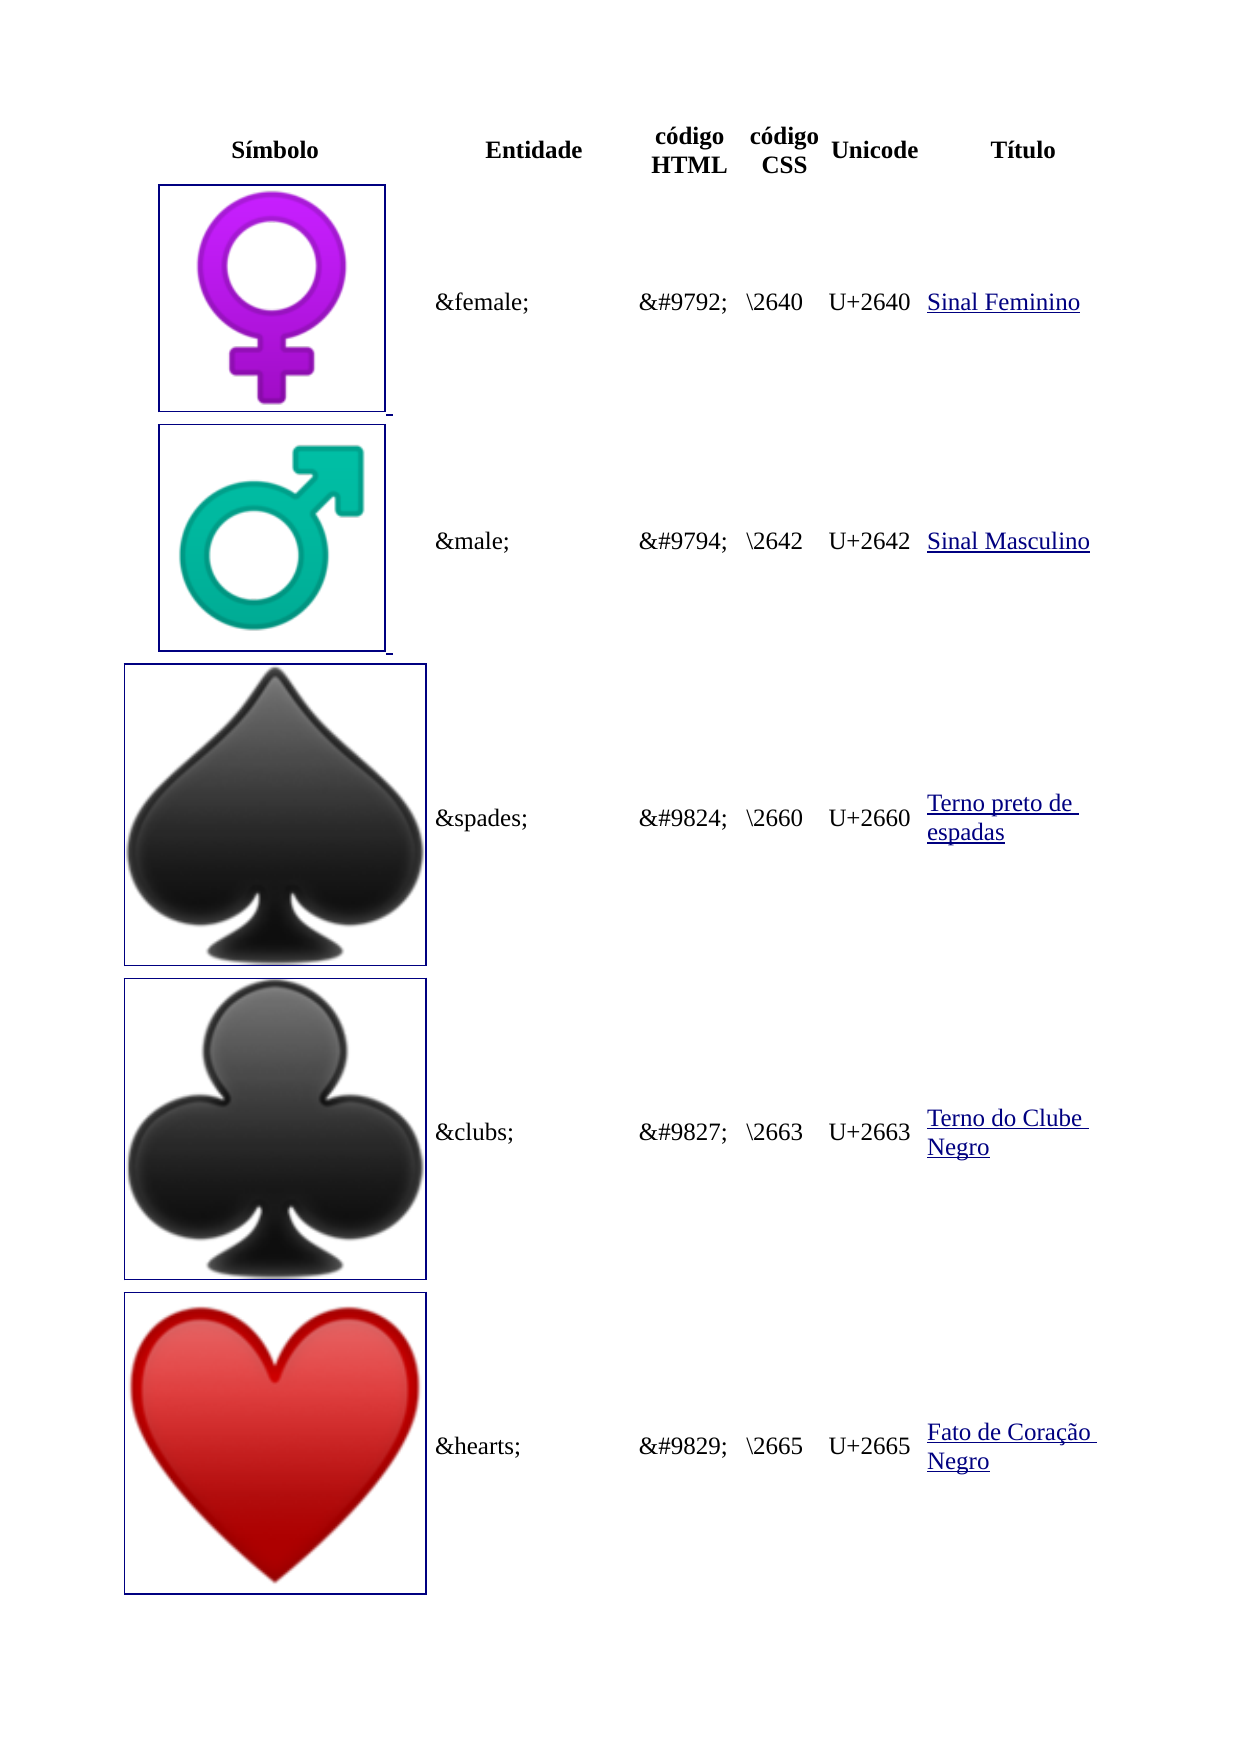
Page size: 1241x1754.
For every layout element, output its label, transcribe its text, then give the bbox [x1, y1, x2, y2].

picture [125, 979, 425, 1279]
picture [160, 186, 384, 411]
picture [160, 425, 384, 650]
table_cell U+2642 [825, 421, 924, 660]
table_cell &#9829; [636, 1289, 743, 1603]
table_cell Sinal Masculino [924, 421, 1122, 660]
table_cell \2665 [743, 1289, 825, 1603]
table_cell &#9794; [636, 421, 743, 660]
table_cell \2660 [743, 660, 825, 974]
table_cell \2640 [743, 181, 825, 421]
picture [125, 1293, 425, 1593]
table_cell [118, 975, 432, 1289]
table_cell [118, 421, 432, 660]
table_cell U+2640 [825, 181, 924, 421]
table_cell &#9792; [636, 181, 743, 421]
table_header Título [924, 118, 1122, 181]
table_cell &clubs; [432, 975, 636, 1289]
table_cell [118, 660, 432, 974]
table_cell [118, 1289, 432, 1603]
table_cell &#9824; [636, 660, 743, 974]
table_cell &female; [432, 181, 636, 421]
table_cell \2663 [743, 975, 825, 1289]
table_cell U+2665 [825, 1289, 924, 1603]
table_header Símbolo [118, 118, 432, 181]
table_cell &spades; [432, 660, 636, 974]
table_cell Sinal Feminino [924, 181, 1122, 421]
table_header Unicode [825, 118, 924, 181]
table_cell U+2660 [825, 660, 924, 974]
table_cell &#9827; [636, 975, 743, 1289]
table_cell \2642 [743, 421, 825, 660]
table_cell [118, 181, 432, 421]
table_header código HTML [636, 118, 743, 181]
picture [125, 665, 425, 965]
table_cell &hearts; [432, 1289, 636, 1603]
table_cell U+2663 [825, 975, 924, 1289]
table_cell &male; [432, 421, 636, 660]
table_cell Terno preto de espadas [924, 660, 1122, 974]
table_cell Fato de Coração Negro [924, 1289, 1122, 1603]
table_header Entidade [432, 118, 636, 181]
table_header código CSS [743, 118, 825, 181]
table_cell Terno do Clube Negro [924, 975, 1122, 1289]
